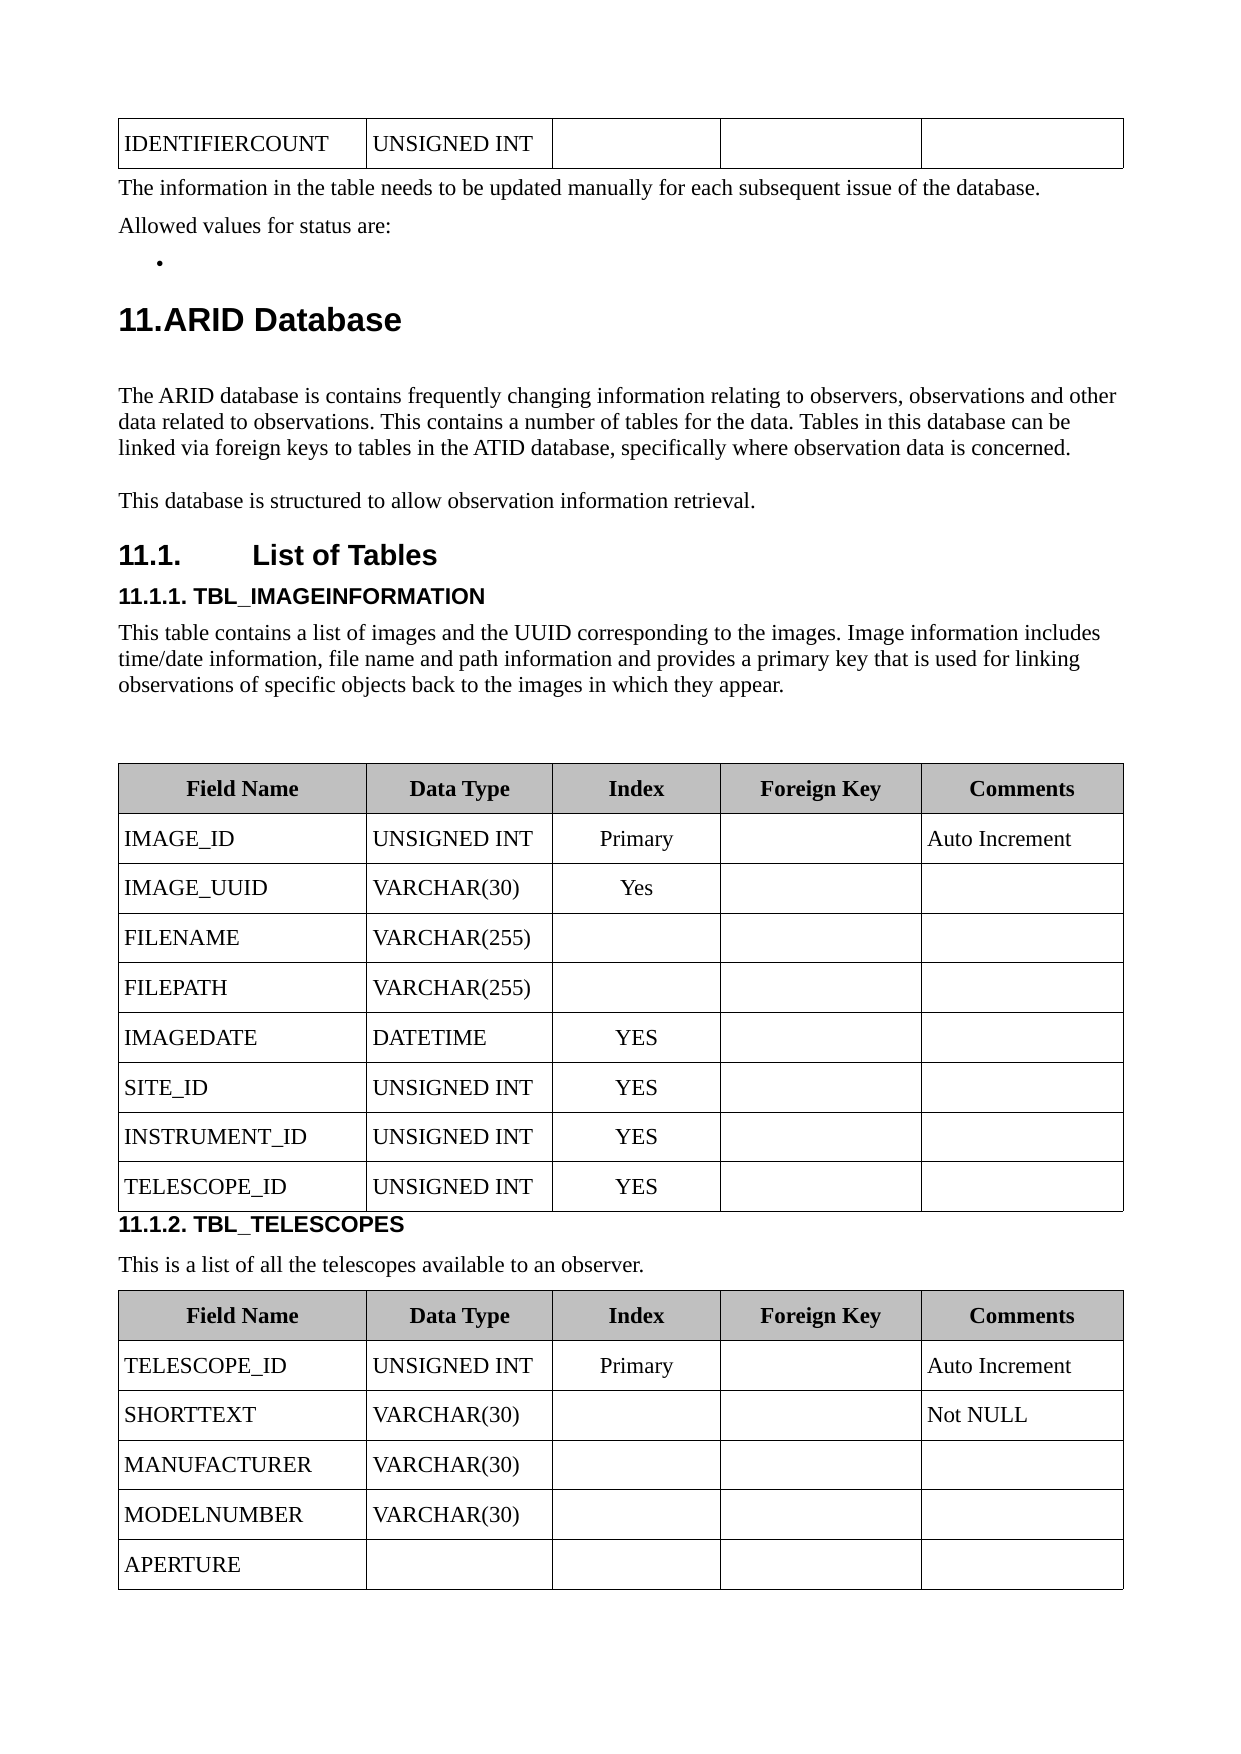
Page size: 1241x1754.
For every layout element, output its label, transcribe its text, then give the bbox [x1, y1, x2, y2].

table_cell FILENAME [119, 914, 366, 962]
table_cell Not NULL [922, 1391, 1123, 1439]
subtitle ARID Database [118, 300, 1122, 339]
table_cell [922, 1063, 1123, 1112]
table_cell IDENTIFIERCOUNT [119, 119, 366, 168]
table_cell IMAGE_ID [119, 814, 366, 863]
table_cell UNSIGNED INT [367, 1113, 552, 1161]
table_cell FILEPATH [119, 963, 366, 1012]
text This table contains a list of images and the UUID corresponding to the images. Image information includes time/date information, file name and path information and provides a primary key that is used for linking observations of specific objects back to the images in which they appear. [118, 609, 1122, 698]
table_cell [922, 963, 1123, 1012]
table_cell [721, 1391, 921, 1439]
table_cell SITE_ID [119, 1063, 366, 1112]
text This is a list of all the telescopes available to an observer. [118, 1238, 1122, 1278]
table_cell DATETIME [367, 1013, 552, 1062]
table_cell TELESCOPE_ID [119, 1162, 366, 1211]
table_header Foreign Key [721, 1291, 921, 1340]
table_cell [721, 1540, 921, 1589]
table_cell [721, 1441, 921, 1489]
table_header Foreign Key [721, 764, 921, 813]
table_cell [922, 864, 1123, 912]
table_cell [922, 1113, 1123, 1161]
table_cell YES [553, 1113, 720, 1161]
table_cell IMAGEDATE [119, 1013, 366, 1062]
table_cell APERTURE [119, 1540, 366, 1589]
subtitle TBL_IMAGEINFORMATION [118, 583, 1122, 609]
table_header Field Name [119, 764, 366, 813]
table_cell Auto Increment [922, 1341, 1123, 1390]
table_cell SHORTTEXT [119, 1391, 366, 1439]
table_cell [922, 1441, 1123, 1489]
table_cell [553, 1490, 720, 1539]
table_header Data Type [367, 1291, 552, 1340]
table_cell [553, 119, 720, 168]
table_cell [553, 914, 720, 962]
table_cell [721, 119, 921, 168]
table_header Index [553, 1291, 720, 1340]
table_cell Primary [553, 1341, 720, 1390]
table_header Comments [922, 764, 1123, 813]
table_cell YES [553, 1162, 720, 1211]
table_cell [721, 963, 921, 1012]
table_cell [922, 1490, 1123, 1539]
table_cell [922, 1540, 1123, 1589]
table_cell YES [553, 1013, 720, 1062]
text Allowed values for status are: [118, 212, 1122, 238]
table_cell [553, 1391, 720, 1439]
table_cell [922, 119, 1123, 168]
table_cell [922, 914, 1123, 962]
table_cell YES [553, 1063, 720, 1112]
table_header Comments [922, 1291, 1123, 1340]
table_cell [721, 1113, 921, 1161]
text The ARID database is contains frequently changing information relating to observers, observations and other data related to observations. This contains a number of tables for the data. Tables in this database can be linked via foreign keys to tables in the ATID database, specifically where observation data is concerned. [118, 357, 1122, 461]
table_cell [721, 1162, 921, 1211]
table_cell UNSIGNED INT [367, 1162, 552, 1211]
table_cell TELESCOPE_ID [119, 1341, 366, 1390]
table_cell UNSIGNED INT [367, 814, 552, 863]
table_cell UNSIGNED INT [367, 1341, 552, 1390]
table_cell VARCHAR(255) [367, 963, 552, 1012]
table_cell Primary [553, 814, 720, 863]
subtitle List of Tables [118, 538, 1122, 571]
table_header Index [553, 764, 720, 813]
table_cell [922, 1162, 1123, 1211]
subtitle TBL_TELESCOPES [118, 1212, 1122, 1238]
table_cell [721, 814, 921, 863]
table_cell MANUFACTURER [119, 1441, 366, 1489]
table_cell [553, 1540, 720, 1589]
table_cell Auto Increment [922, 814, 1123, 863]
table_cell [922, 1013, 1123, 1062]
table_cell [721, 1013, 921, 1062]
table_cell MODELNUMBER [119, 1490, 366, 1539]
table_cell [721, 1341, 921, 1390]
table_header Data Type [367, 764, 552, 813]
table_cell VARCHAR(30) [367, 1391, 552, 1439]
table_cell VARCHAR(30) [367, 1441, 552, 1489]
table_cell VARCHAR(30) [367, 864, 552, 912]
table_cell UNSIGNED INT [367, 1063, 552, 1112]
table_cell VARCHAR(30) [367, 1490, 552, 1539]
table_cell INSTRUMENT_ID [119, 1113, 366, 1161]
table_cell IMAGE_UUID [119, 864, 366, 912]
table_cell UNSIGNED INT [367, 119, 552, 168]
table_cell [721, 1490, 921, 1539]
table_cell VARCHAR(255) [367, 914, 552, 962]
table_header Field Name [119, 1291, 366, 1340]
table_cell [553, 1441, 720, 1489]
text The information in the table needs to be updated manually for each subsequent issue of the database. [118, 174, 1122, 200]
table_cell [721, 1063, 921, 1112]
table_cell Yes [553, 864, 720, 912]
table_cell [553, 963, 720, 1012]
table_cell [721, 914, 921, 962]
text This database is structured to allow observation information retrieval. [118, 473, 1122, 513]
table_cell [367, 1540, 552, 1589]
table_cell [721, 864, 921, 912]
